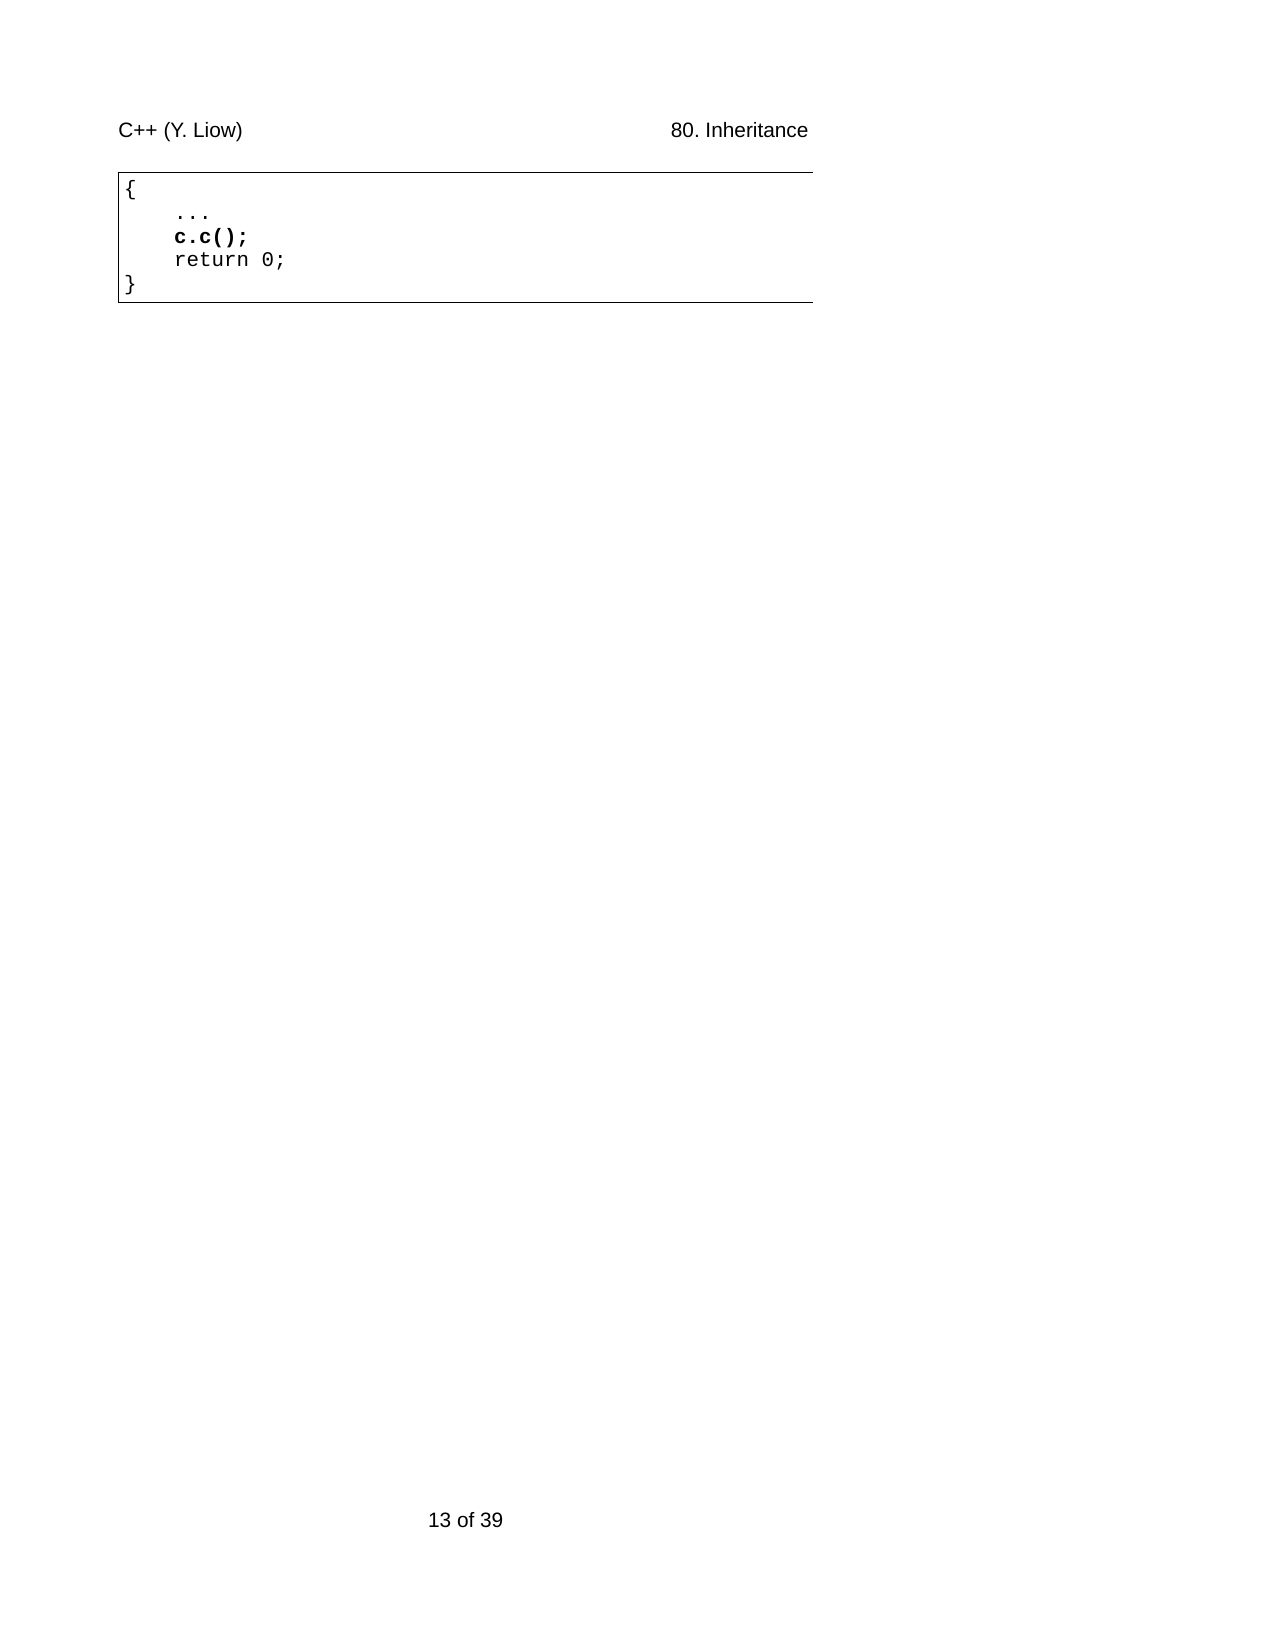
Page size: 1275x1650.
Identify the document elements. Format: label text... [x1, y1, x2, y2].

table_header { ... c.c(); return 0; } [119, 173, 813, 302]
